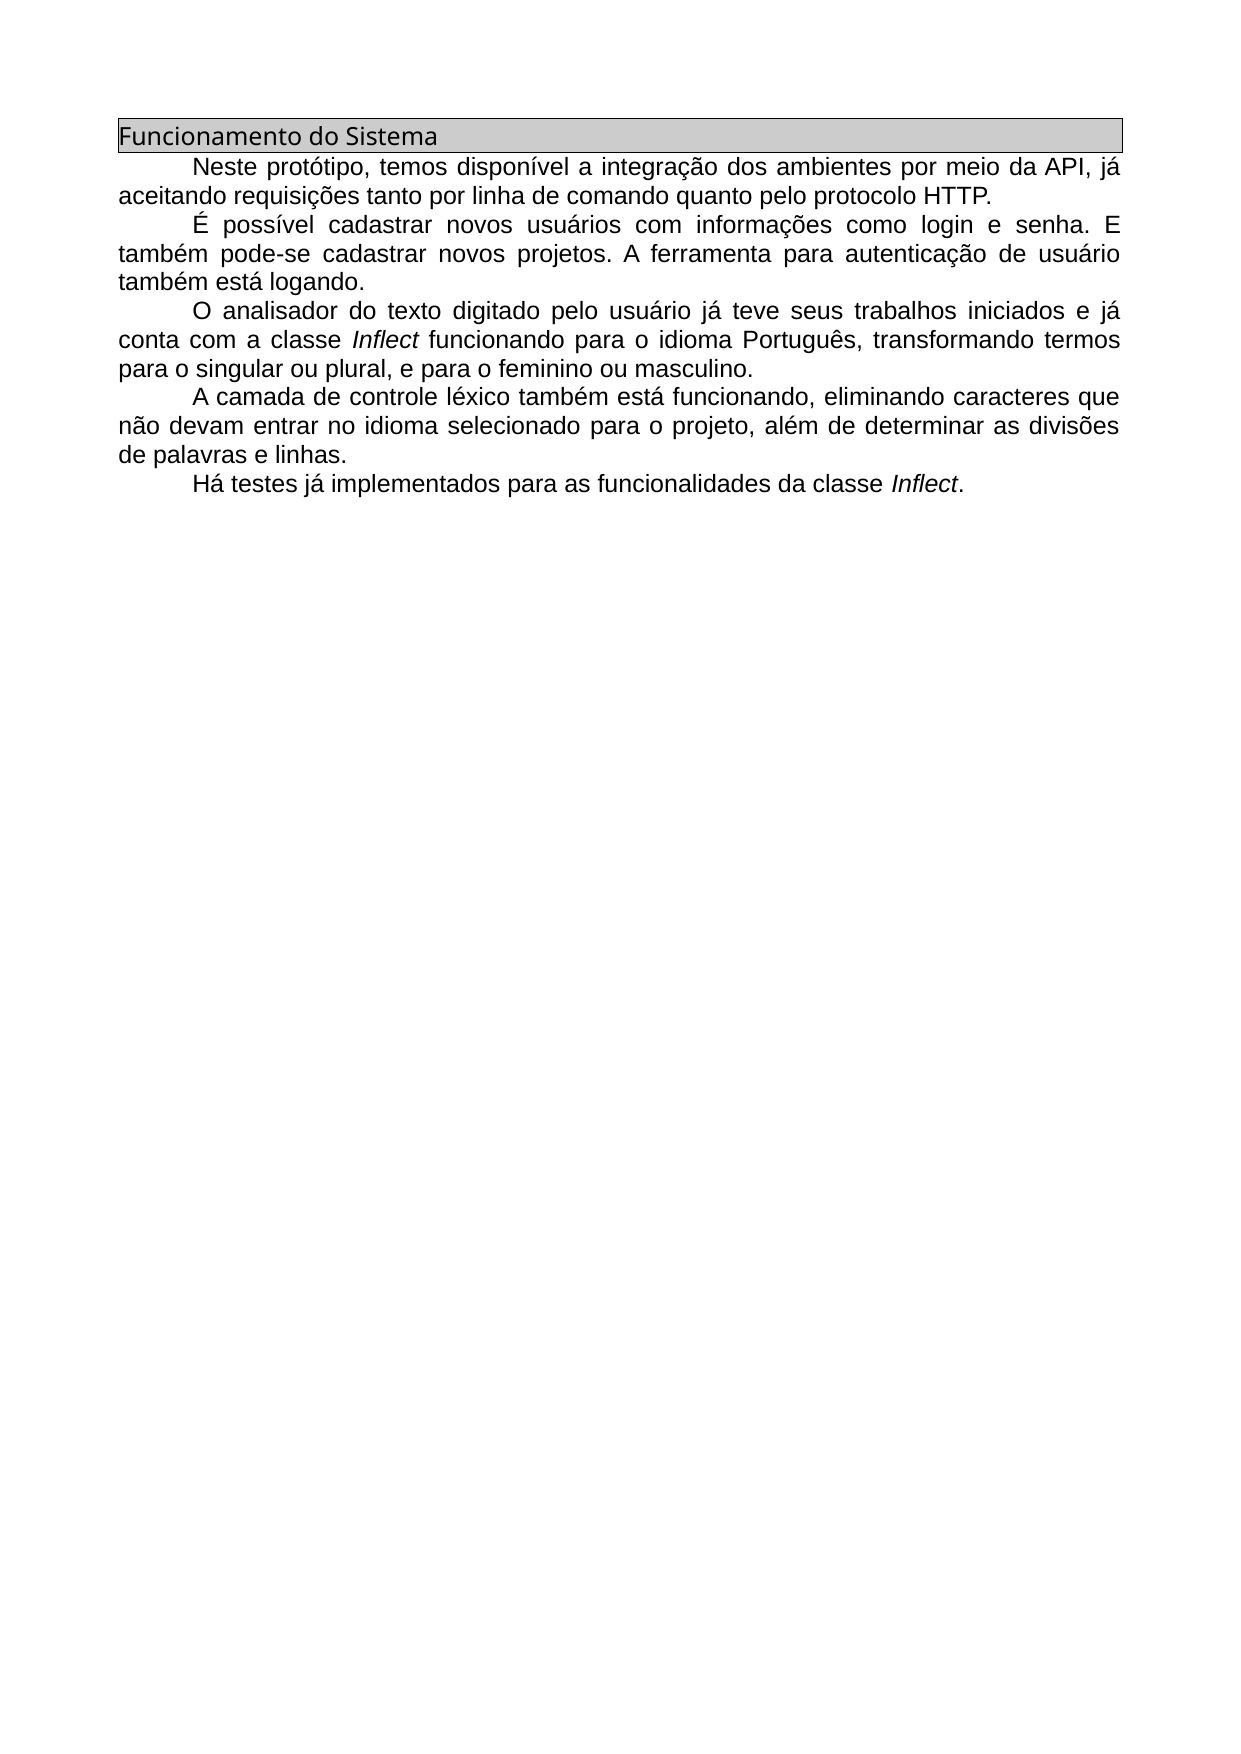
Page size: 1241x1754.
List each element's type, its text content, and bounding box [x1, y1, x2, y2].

text Há testes já implementados para as funcionalidades da classe Inflect. [118, 469, 1122, 497]
text O analisador do texto digitado pelo usuário já teve seus trabalhos iniciados e já conta com a classe Inflect funcionando para o idioma Português, transformando termos para o singular ou plural, e para o feminino ou masculino. [118, 296, 1122, 382]
text Neste protótipo, temos disponível a integração dos ambientes por meio da API, já aceitando requisições tanto por linha de comando quanto pelo protocolo HTTP. [118, 153, 1122, 210]
text A camada de controle léxico também está funcionando, eliminando caracteres que não devam entrar no idioma selecionado para o projeto, além de determinar as divisões de palavras e linhas. [118, 382, 1122, 469]
text É possível cadastrar novos usuários com informações como login e senha. E também pode-se cadastrar novos projetos. A ferramenta para autenticação de usuário também está logando. [118, 210, 1122, 296]
